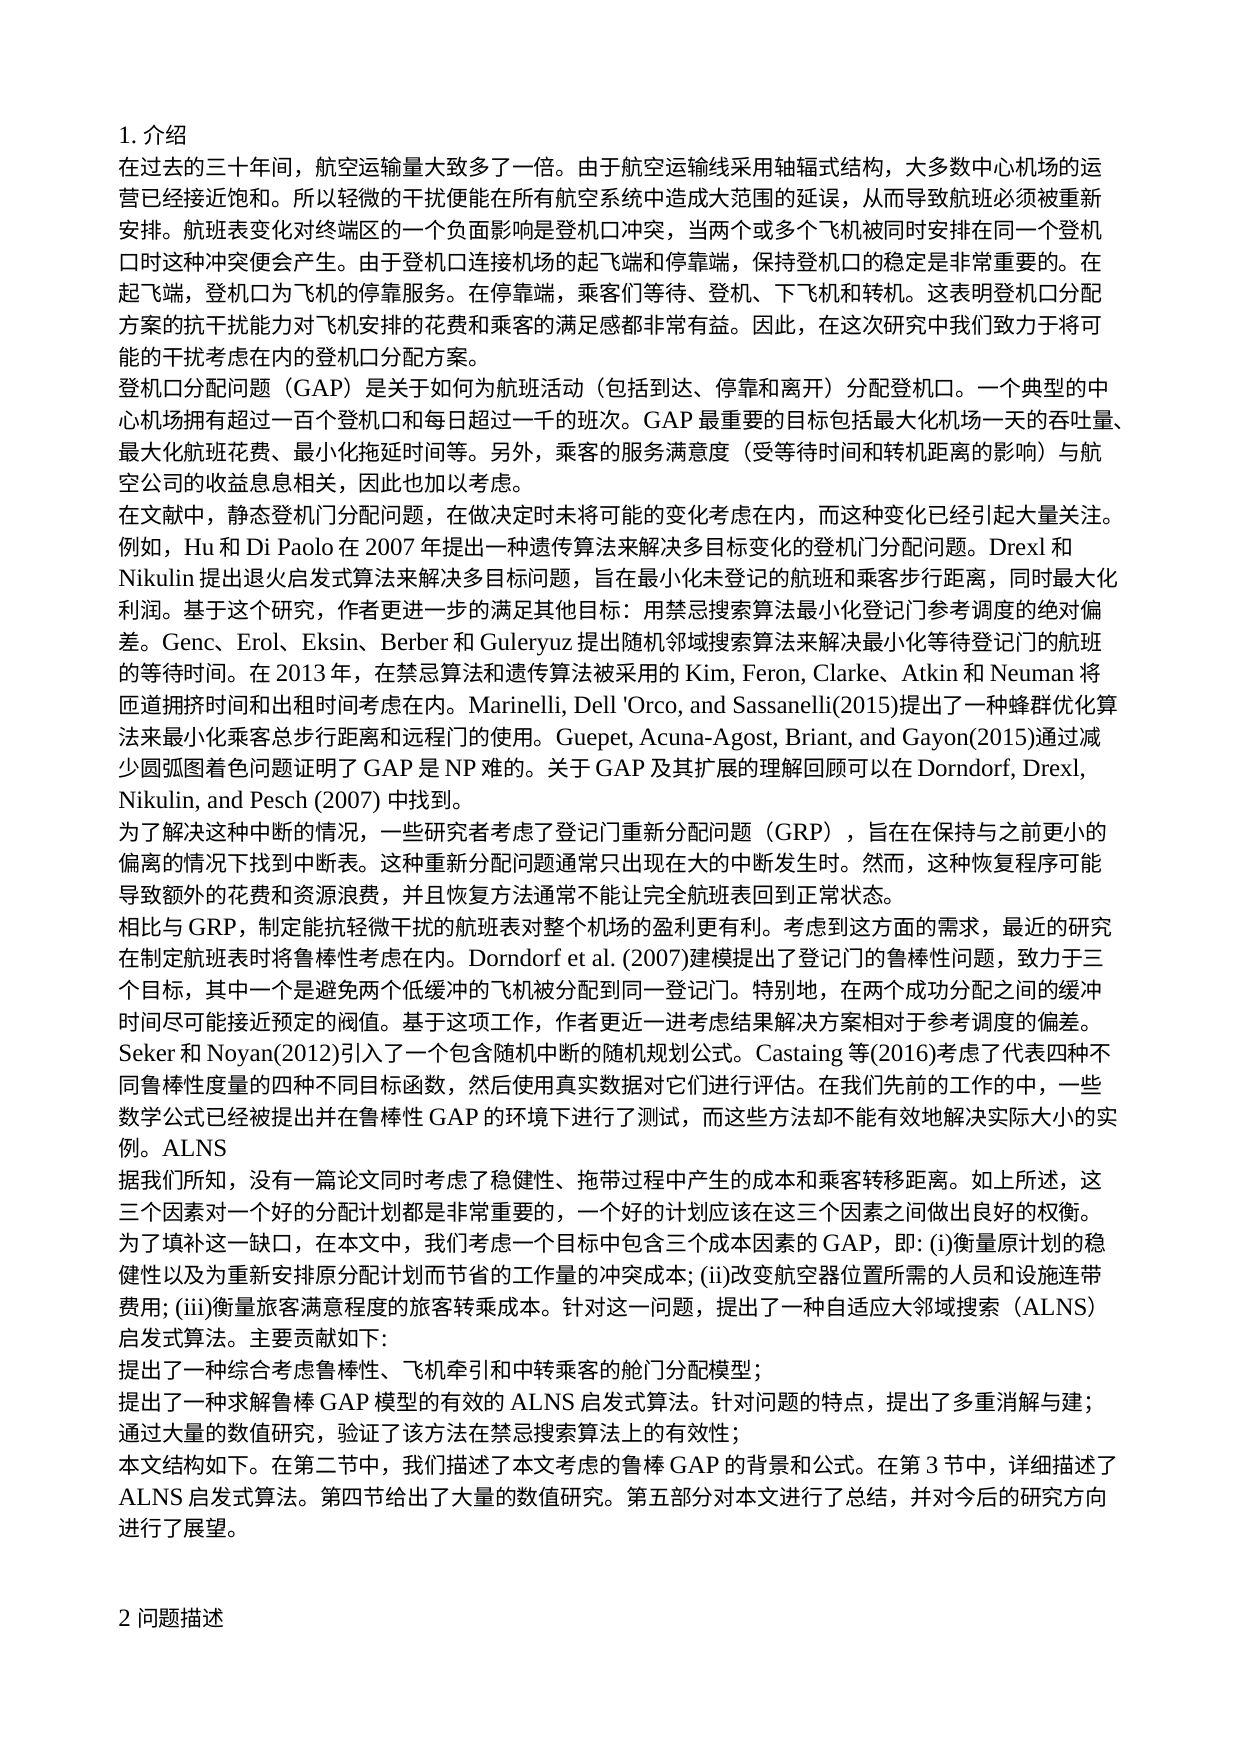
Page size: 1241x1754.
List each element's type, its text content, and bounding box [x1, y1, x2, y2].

text 据我们所知，没有一篇论文同时考虑了稳健性、拖带过程中产生的成本和乘客转移距离。如上所述，这三个因素对一个好的分配计划都是非常重要的，一个好的计划应该在这三个因素之间做出良好的权衡。为了填补这一缺口，在本文中，我们考虑一个目标中包含三个成本因素的GAP，即: (i)衡量原计划的稳健性以及为重新安排原分配计划而节省的工作量的冲突成本; (ii)改变航空器位置所需的人员和设施连带费用; (iii)衡量旅客满意程度的旅客转乘成本。针对这一问题，提出了一种自适应大邻域搜索（ALNS）启发式算法。主要贡献如下: [118, 1163, 1122, 1353]
text 2 问题描述 [118, 1601, 1122, 1632]
text 提出了一种综合考虑鲁棒性、飞机牵引和中转乘客的舱门分配模型； [118, 1353, 1122, 1385]
text 在过去的三十年间，航空运输量大致多了一倍。由于航空运输线采用轴辐式结构，大多数中心机场的运营已经接近饱和。所以轻微的干扰便能在所有航空系统中造成大范围的延误，从而导致航班必须被重新安排。航班表变化对终端区的一个负面影响是登机口冲突，当两个或多个飞机被同时安排在同一个登机口时这种冲突便会产生。由于登机口连接机场的起飞端和停靠端，保持登机口的稳定是非常重要的。在起飞端，登机口为飞机的停靠服务。在停靠端，乘客们等待、登机、下飞机和转机。这表明登机口分配方案的抗干扰能力对飞机安排的花费和乘客的满足感都非常有益。因此，在这次研究中我们致力于将可能的干扰考虑在内的登机口分配方案。 [118, 150, 1122, 371]
text 通过大量的数值研究，验证了该方法在禁忌搜索算法上的有效性； [118, 1416, 1122, 1448]
text 提出了一种求解鲁棒GAP模型的有效的ALNS启发式算法。针对问题的特点，提出了多重消解与建； [118, 1385, 1122, 1416]
text 本文结构如下。在第二节中，我们描述了本文考虑的鲁棒GAP的背景和公式。在第3节中，详细描述了ALNS启发式算法。第四节给出了大量的数值研究。第五部分对本文进行了总结，并对今后的研究方向进行了展望。 [118, 1448, 1122, 1543]
text 在文献中，静态登机门分配问题，在做决定时未将可能的变化考虑在内，而这种变化已经引起大量关注。例如，Hu和Di Paolo在2007年提出一种遗传算法来解决多目标变化的登机门分配问题。Drexl和Nikulin提出退火启发式算法来解决多目标问题，旨在最小化未登记的航班和乘客步行距离，同时最大化利润。基于这个研究，作者更进一步的满足其他目标：用禁忌搜索算法最小化登记门参考调度的绝对偏差。Genc、Erol、Eksin、Berber和Guleryuz提出随机邻域搜索算法来解决最小化等待登记门的航班的等待时间。在2013年，在禁忌算法和遗传算法被采用的Kim, Feron, Clarke、Atkin和Neuman将匝道拥挤时间和出租时间考虑在内。Marinelli, Dell 'Orco, and Sassanelli(2015)提出了一种蜂群优化算法来最小化乘客总步行距离和远程门的使用。Guepet, Acuna-Agost, Briant, and Gayon(2015)通过减少圆弧图着色问题证明了GAP是NP难的。关于GAP及其扩展的理解回顾可以在Dorndorf, Drexl, Nikulin, and Pesch (2007) 中找到。 [118, 498, 1122, 815]
text 为了解决这种中断的情况，一些研究者考虑了登记门重新分配问题（GRP），旨在在保持与之前更小的偏离的情况下找到中断表。这种重新分配问题通常只出现在大的中断发生时。然而，这种恢复程序可能导致额外的花费和资源浪费，并且恢复方法通常不能让完全航班表回到正常状态。 [118, 815, 1122, 910]
text 登机口分配问题（GAP）是关于如何为航班活动（包括到达、停靠和离开）分配登机口。一个典型的中心机场拥有超过一百个登机口和每日超过一千的班次。GAP最重要的目标包括最大化机场一天的吞吐量、最大化航班花费、最小化拖延时间等。另外，乘客的服务满意度（受等待时间和转机距离的影响）与航空公司的收益息息相关，因此也加以考虑。 [118, 371, 1122, 498]
text 1. 介绍 [118, 118, 1122, 150]
text 相比与GRP，制定能抗轻微干扰的航班表对整个机场的盈利更有利。考虑到这方面的需求，最近的研究在制定航班表时将鲁棒性考虑在内。Dorndorf et al. (2007)建模提出了登记门的鲁棒性问题，致力于三个目标，其中一个是避免两个低缓冲的飞机被分配到同一登记门。特别地，在两个成功分配之间的缓冲时间尽可能接近预定的阀值。基于这项工作，作者更近一进考虑结果解决方案相对于参考调度的偏差。Seker和Noyan(2012)引入了一个包含随机中断的随机规划公式。Castaing等(2016)考虑了代表四种不同鲁棒性度量的四种不同目标函数，然后使用真实数据对它们进行评估。在我们先前的工作的中，一些数学公式已经被提出并在鲁棒性GAP的环境下进行了测试，而这些方法却不能有效地解决实际大小的实例。ALNS [118, 910, 1122, 1163]
